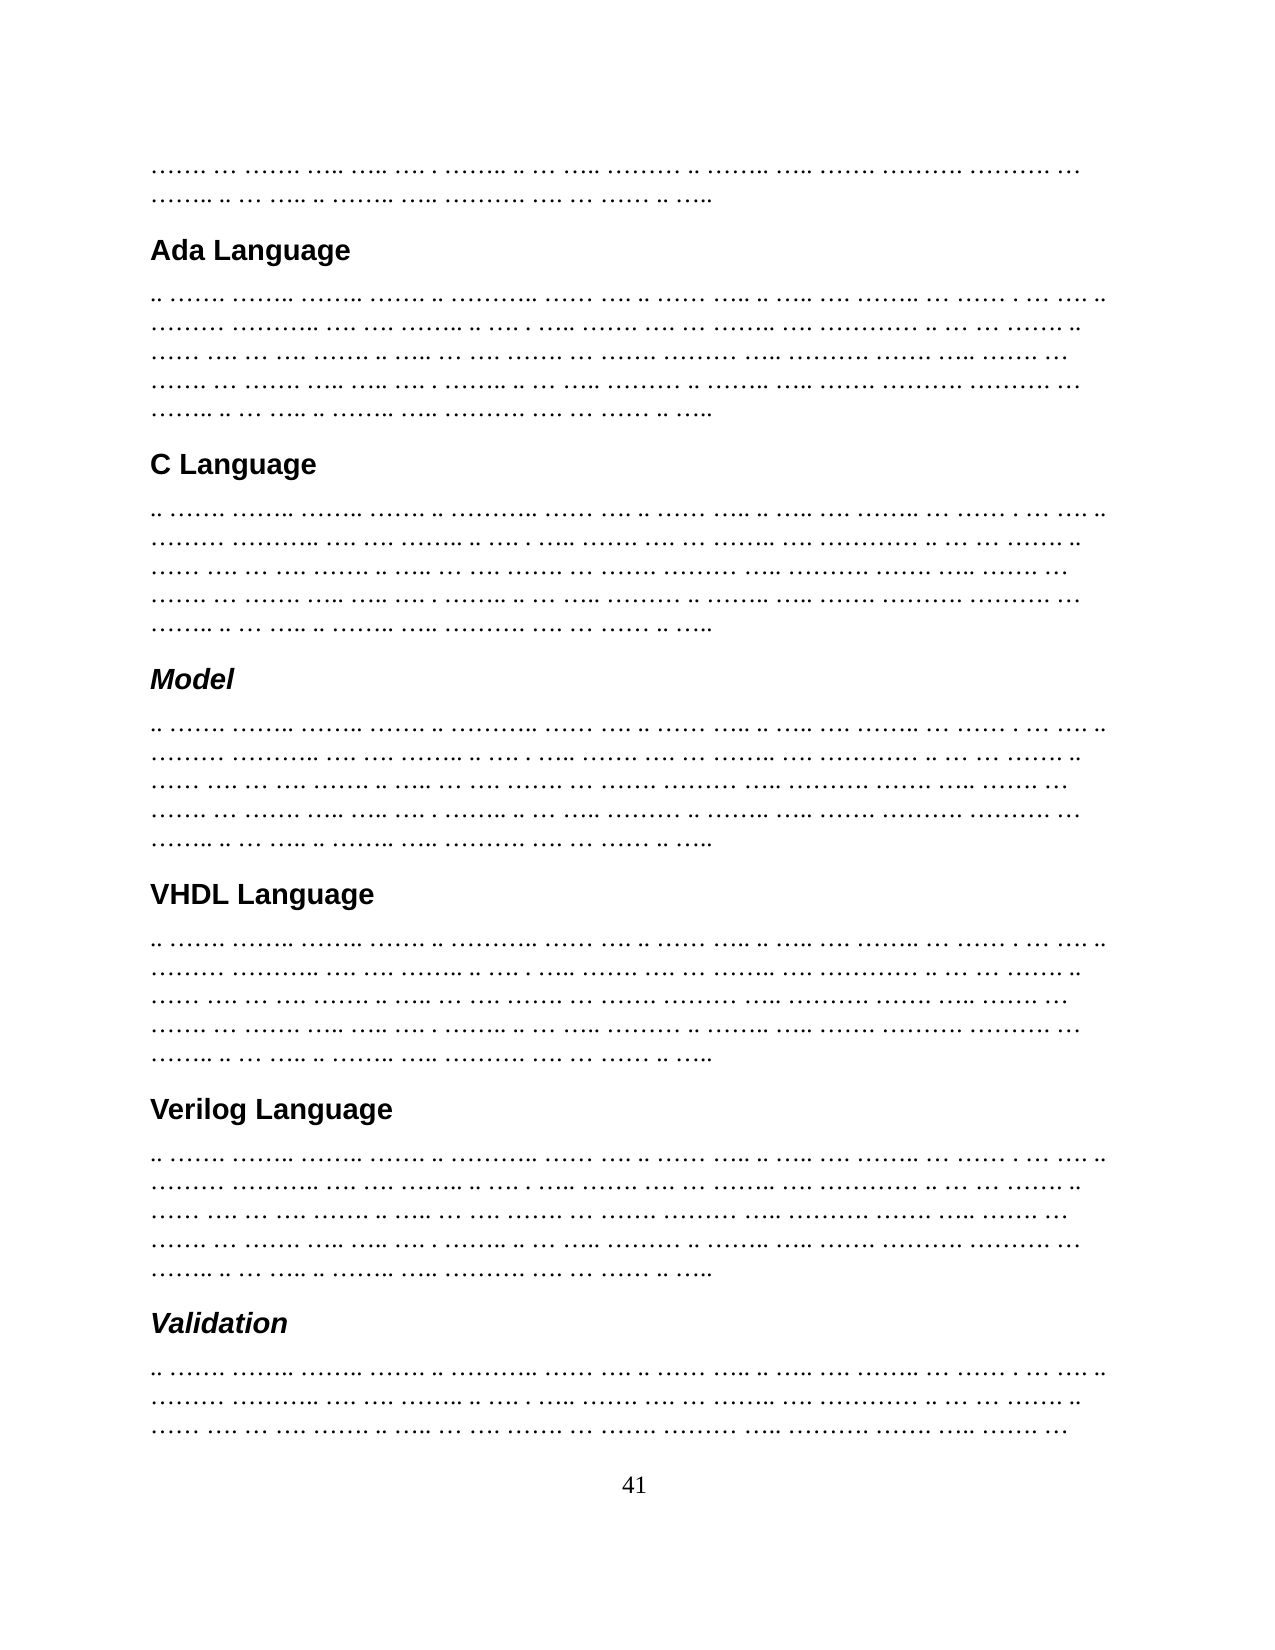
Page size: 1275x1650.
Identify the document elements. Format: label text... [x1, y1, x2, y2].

subtitle Model [150, 662, 1125, 696]
subtitle VHDL Language [150, 877, 1125, 910]
text .. ……. …….. …….. ……. .. ……….. …… …. .. …… ….. .. ….. …. …….. … …… . … …. .. ……… ……….. …. …. …….. .. …. . ….. ……. …. … …….. …. ………… .. … … ……. .. …… …. … …. ……. .. ….. … …. ……. … ……. ……… ….. ………. ……. ….. ……. … ……. … ……. ….. ….. …. . …….. .. … ….. ……… .. …….. ….. ……. ………. ………. … …….. .. … ….. .. …….. ….. ………. …. … …… .. ….. [150, 278, 1125, 422]
text .. ……. …….. …….. ……. .. ……….. …… …. .. …… ….. .. ….. …. …….. … …… . … …. .. ……… ……….. …. …. …….. .. …. . ….. ……. …. … …….. …. ………… .. … … ……. .. …… …. … …. ……. .. ….. … …. ……. … ……. ……… ….. ………. ……. ….. ……. … ……. … ……. ….. ….. …. . …….. .. … ….. ……… .. …….. ….. ……. ………. ………. … …….. .. … ….. .. …….. ….. ………. …. … …… .. ….. [150, 493, 1125, 637]
subtitle Validation [150, 1306, 1125, 1340]
text .. ……. …….. …….. ……. .. ……….. …… …. .. …… ….. .. ….. …. …….. … …… . … …. .. ……… ……….. …. …. …….. .. …. . ….. ……. …. … …….. …. ………… .. … … ……. .. …… …. … …. ……. .. ….. … …. ……. … ……. ……… ….. ………. ……. ….. ……. … ……. … ……. ….. ….. …. . …….. .. … ….. ……… .. …….. ….. ……. ………. ………. … …….. .. … ….. .. …….. ….. ………. …. … …… .. ….. [150, 923, 1125, 1067]
text .. ……. …….. …….. ……. .. ……….. …… …. .. …… ….. .. ….. …. …….. … …… . … …. .. ……… ……….. …. …. …….. .. …. . ….. ……. …. … …….. …. ………… .. … … ……. .. …… …. … …. ……. .. ….. … …. ……. … ……. ……… ….. ………. ……. ….. ……. … ……. … ……. ….. ….. …. . …….. .. … ….. ……… .. …….. ….. ……. ………. ………. … …….. .. … ….. .. …….. ….. ………. …. … …… .. ….. [150, 708, 1125, 852]
text ……. … ……. ….. ….. …. . …….. .. … ….. ……… .. …….. ….. ……. ………. ………. … …….. .. … ….. .. …….. ….. ………. …. … …… .. ….. [150, 150, 1125, 207]
subtitle Verilog Language [150, 1092, 1125, 1125]
text .. ……. …….. …….. ……. .. ……….. …… …. .. …… ….. .. ….. …. …….. … …… . … …. .. ……… ……….. …. …. …….. .. …. . ….. ……. …. … …….. …. ………… .. … … ……. .. …… …. … …. ……. .. ….. … …. ……. … ……. ……… ….. ………. ……. ….. ……. … ……. … ……. ….. ….. …. . …….. .. … ….. ……… .. …….. ….. ……. ………. ………. … …….. .. … ….. .. …….. ….. ………. …. … …… .. ….. [150, 1138, 1125, 1281]
subtitle Ada Language [150, 232, 1125, 266]
text .. ……. …….. …….. ……. .. ……….. …… …. .. …… ….. .. ….. …. …….. … …… . … …. .. ……… ……….. …. …. …….. .. …. . ….. ……. …. … …….. …. ………… .. … … ……. .. …… …. … …. ……. .. ….. … …. ……. … ……. ……… ….. ………. ……. ….. ……. … [150, 1352, 1125, 1439]
subtitle C Language [150, 447, 1125, 481]
